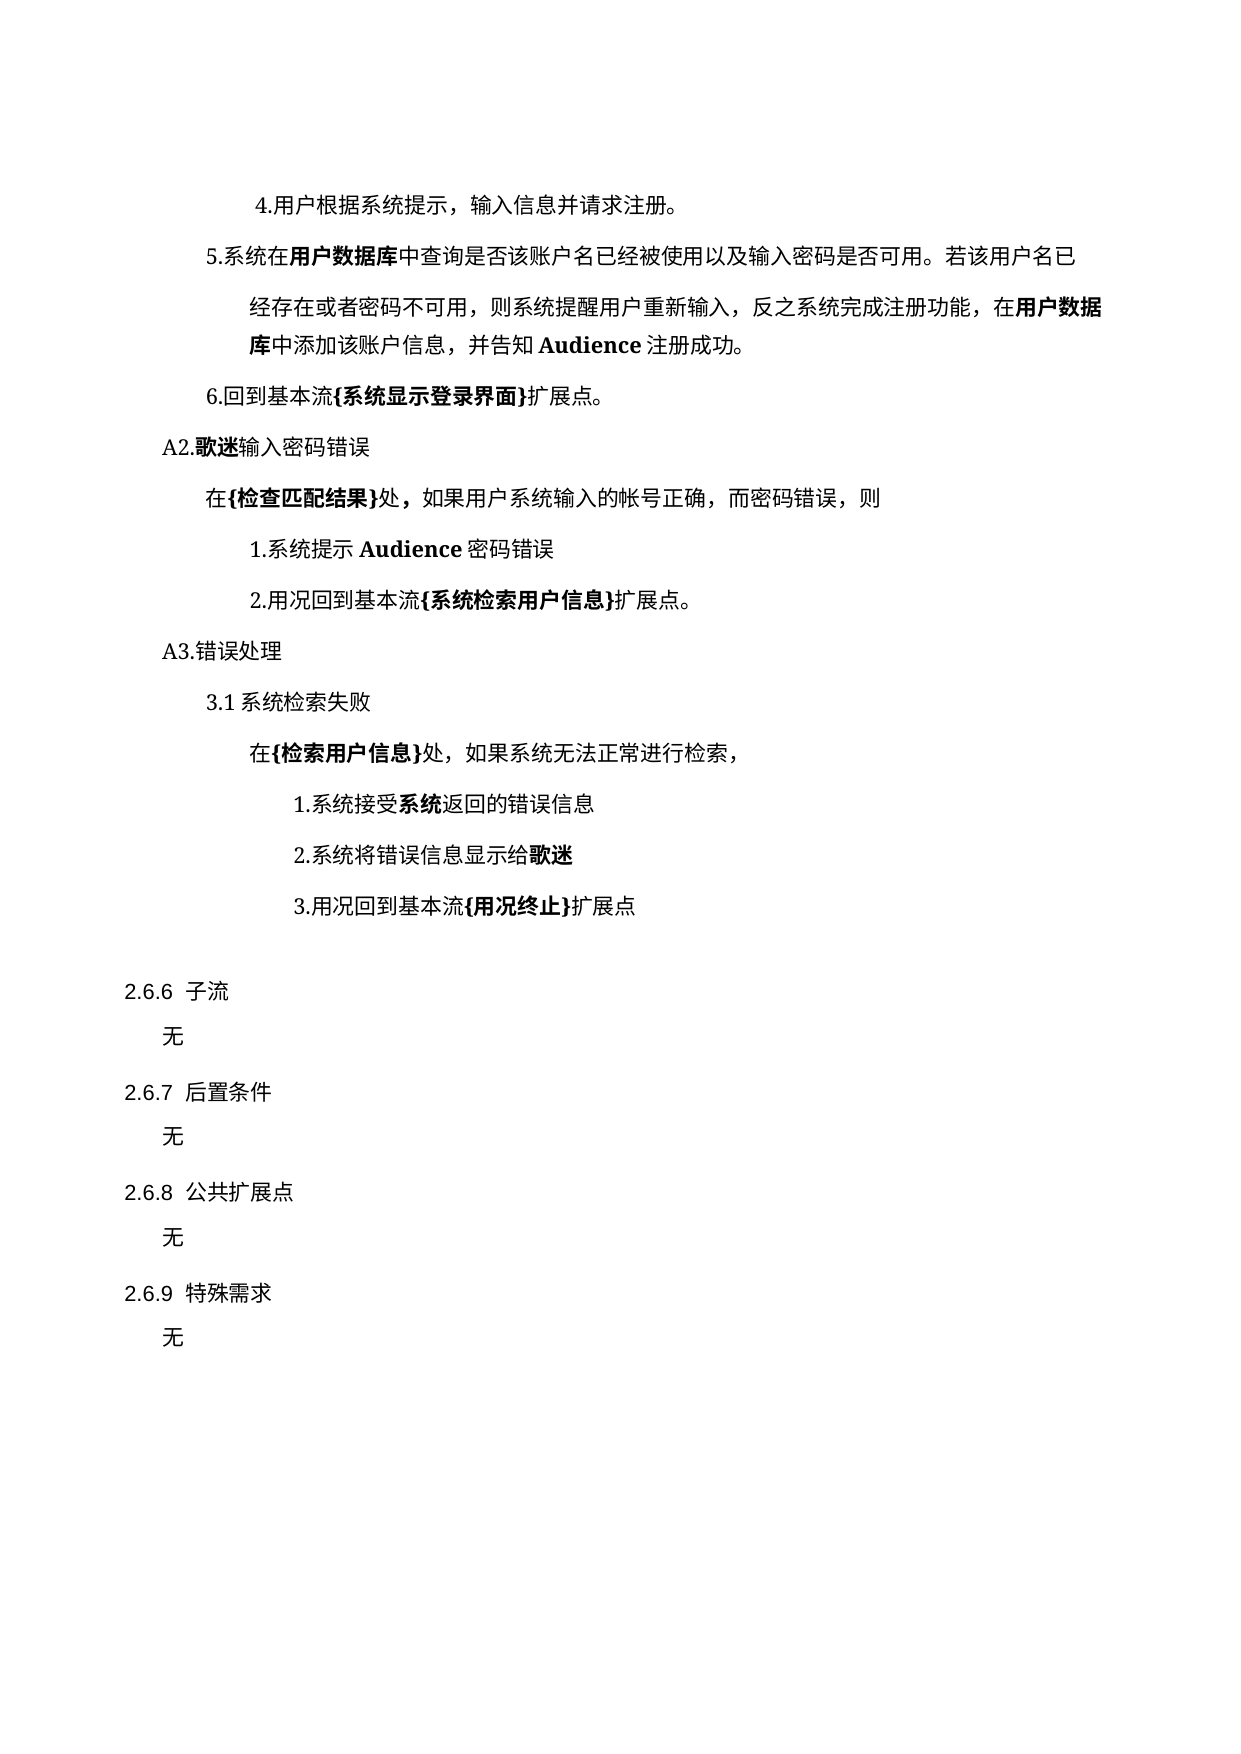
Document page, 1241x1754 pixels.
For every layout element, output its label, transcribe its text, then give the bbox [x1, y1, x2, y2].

text 3.用况回到基本流{用况终止}扩展点 [118, 889, 1122, 921]
subtitle 后置条件 [118, 1075, 1122, 1106]
text 3.1系统检索失败 [118, 685, 1122, 717]
text 5.系统在用户数据库中查询是否该账户名已经被使用以及输入密码是否可用。若该用户名已 [118, 239, 1122, 270]
subtitle 子流 [118, 974, 1122, 1006]
text 4.用户根据系统提示，输入信息并请求注册。 [118, 188, 1122, 219]
subtitle 公共扩展点 [118, 1175, 1122, 1207]
text A2.歌迷输入密码错误 [118, 430, 1122, 462]
text 2.系统将错误信息显示给歌迷 [118, 838, 1122, 870]
text A3.错误处理 [118, 634, 1122, 666]
text 无 [118, 1220, 1122, 1251]
text 无 [118, 1019, 1122, 1050]
text 经存在或者密码不可用，则系统提醒用户重新输入，反之系统完成注册功能，在用户数据 库中添加该账户信息，并告知Audience注册成功。 [118, 290, 1122, 359]
text 1.系统接受系统返回的错误信息 [118, 787, 1122, 819]
subtitle 特殊需求 [118, 1276, 1122, 1307]
text 无 [118, 1119, 1122, 1151]
text 在{检索用户信息}处，如果系统无法正常进行检索， [118, 736, 1122, 768]
text 2.用况回到基本流{系统检索用户信息}扩展点。 [118, 583, 1122, 615]
text 在{检查匹配结果}处，如果用户系统输入的帐号正确，而密码错误，则 [118, 481, 1122, 513]
text 1.系统提示Audience密码错误 [118, 532, 1122, 564]
text 6.回到基本流{系统显示登录界面}扩展点。 [118, 379, 1122, 411]
text 无 [118, 1320, 1122, 1352]
